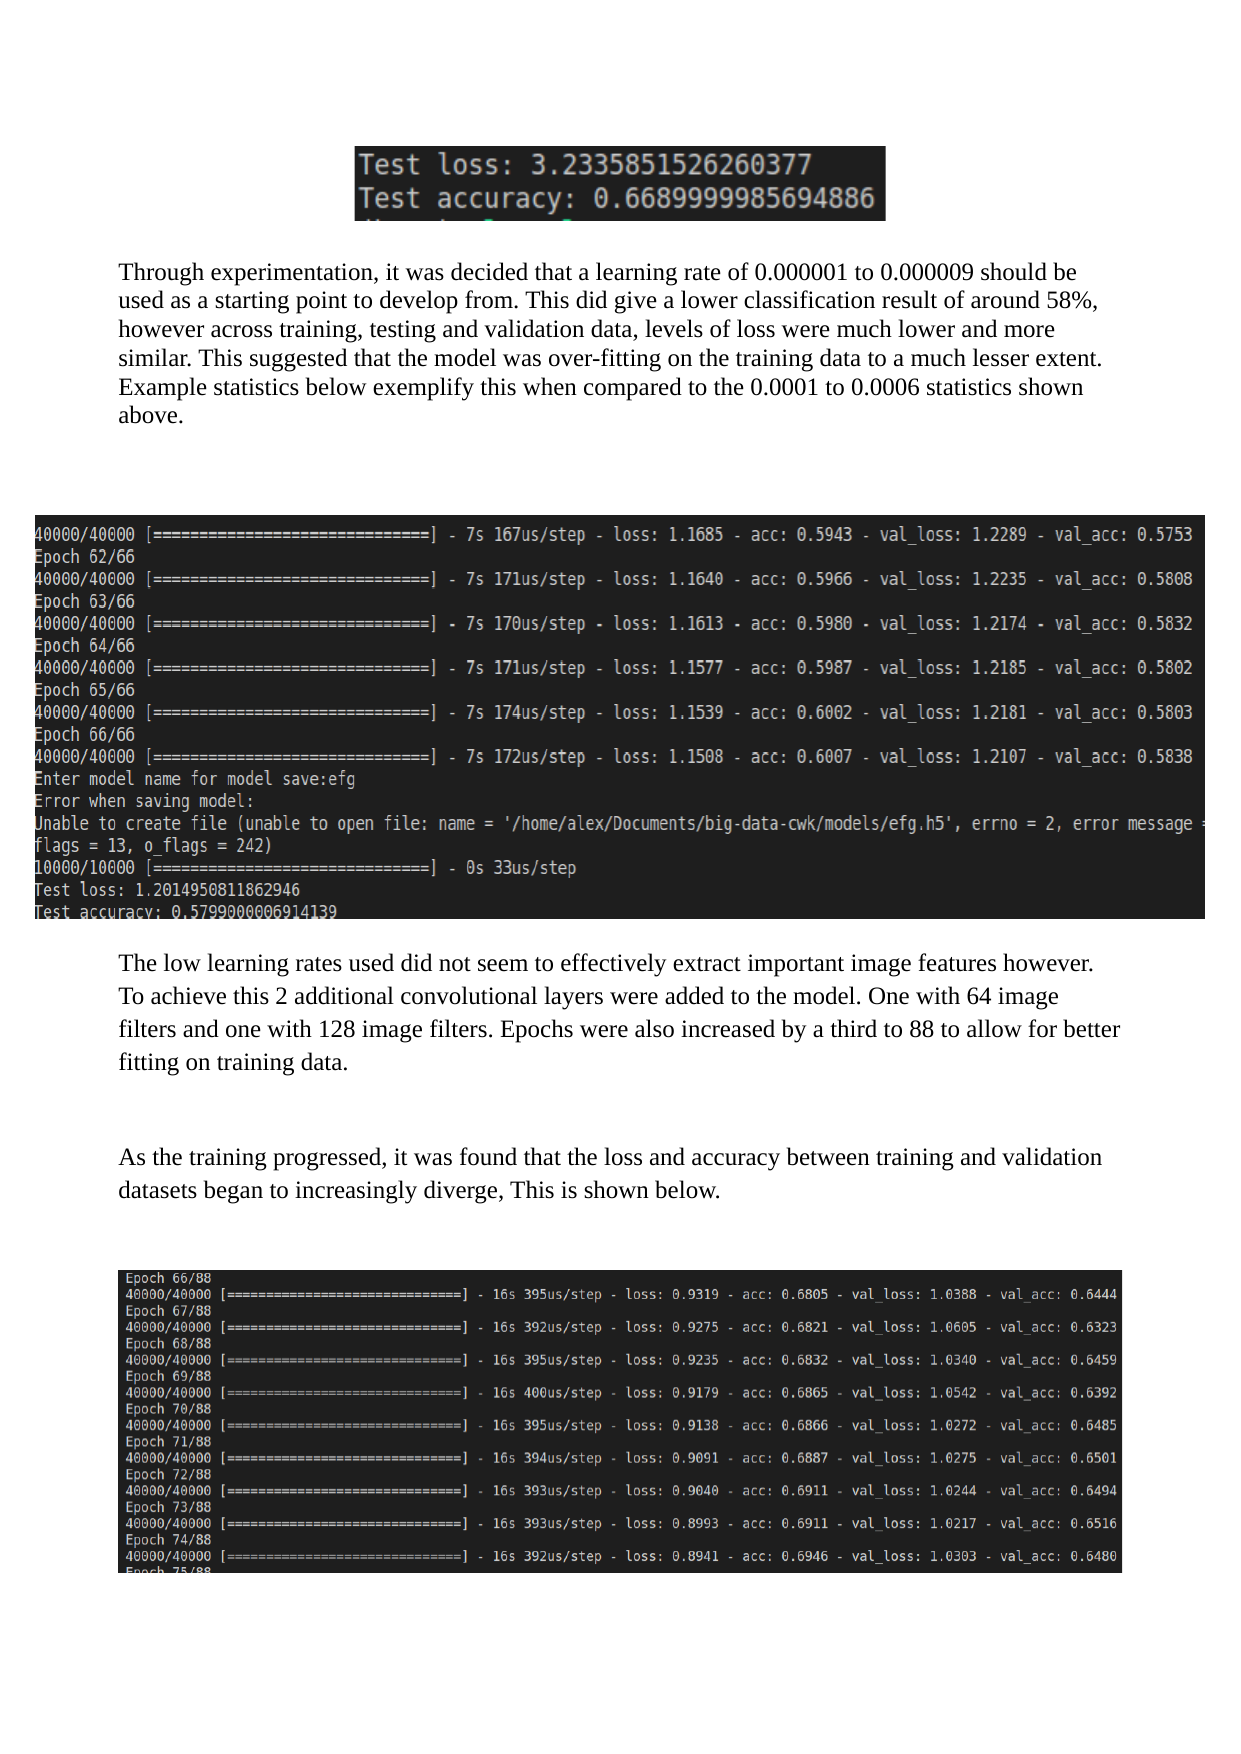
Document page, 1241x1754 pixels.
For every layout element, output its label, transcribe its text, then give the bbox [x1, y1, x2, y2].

text As the training progressed, it was found that the loss and accuracy between training and validation datasets began to increasingly diverge, This is shown below. [118, 1142, 1122, 1204]
text Through experimentation, it was decided that a learning rate of 0.000001 to 0.000009 should be used as a starting point to develop from. This did give a lower classification result of around 58%, however across training, testing and validation data, levels of loss were much lower and more similar. This suggested that the model was over-fitting on the training data to a much lesser extent. Example statistics below exemplify this when compared to the 0.0001 to 0.0006 statistics shown above. [118, 257, 1122, 429]
text The low learning rates used did not seem to effectively extract important image features however. To achieve this 2 additional convolutional layers were added to the model. One with 64 image filters and one with 128 image filters. Epochs were also increased by a third to 88 to allow for better fitting on training data. [118, 948, 1122, 1076]
picture [354, 146, 886, 221]
picture [35, 515, 1205, 919]
picture [118, 1270, 1123, 1573]
